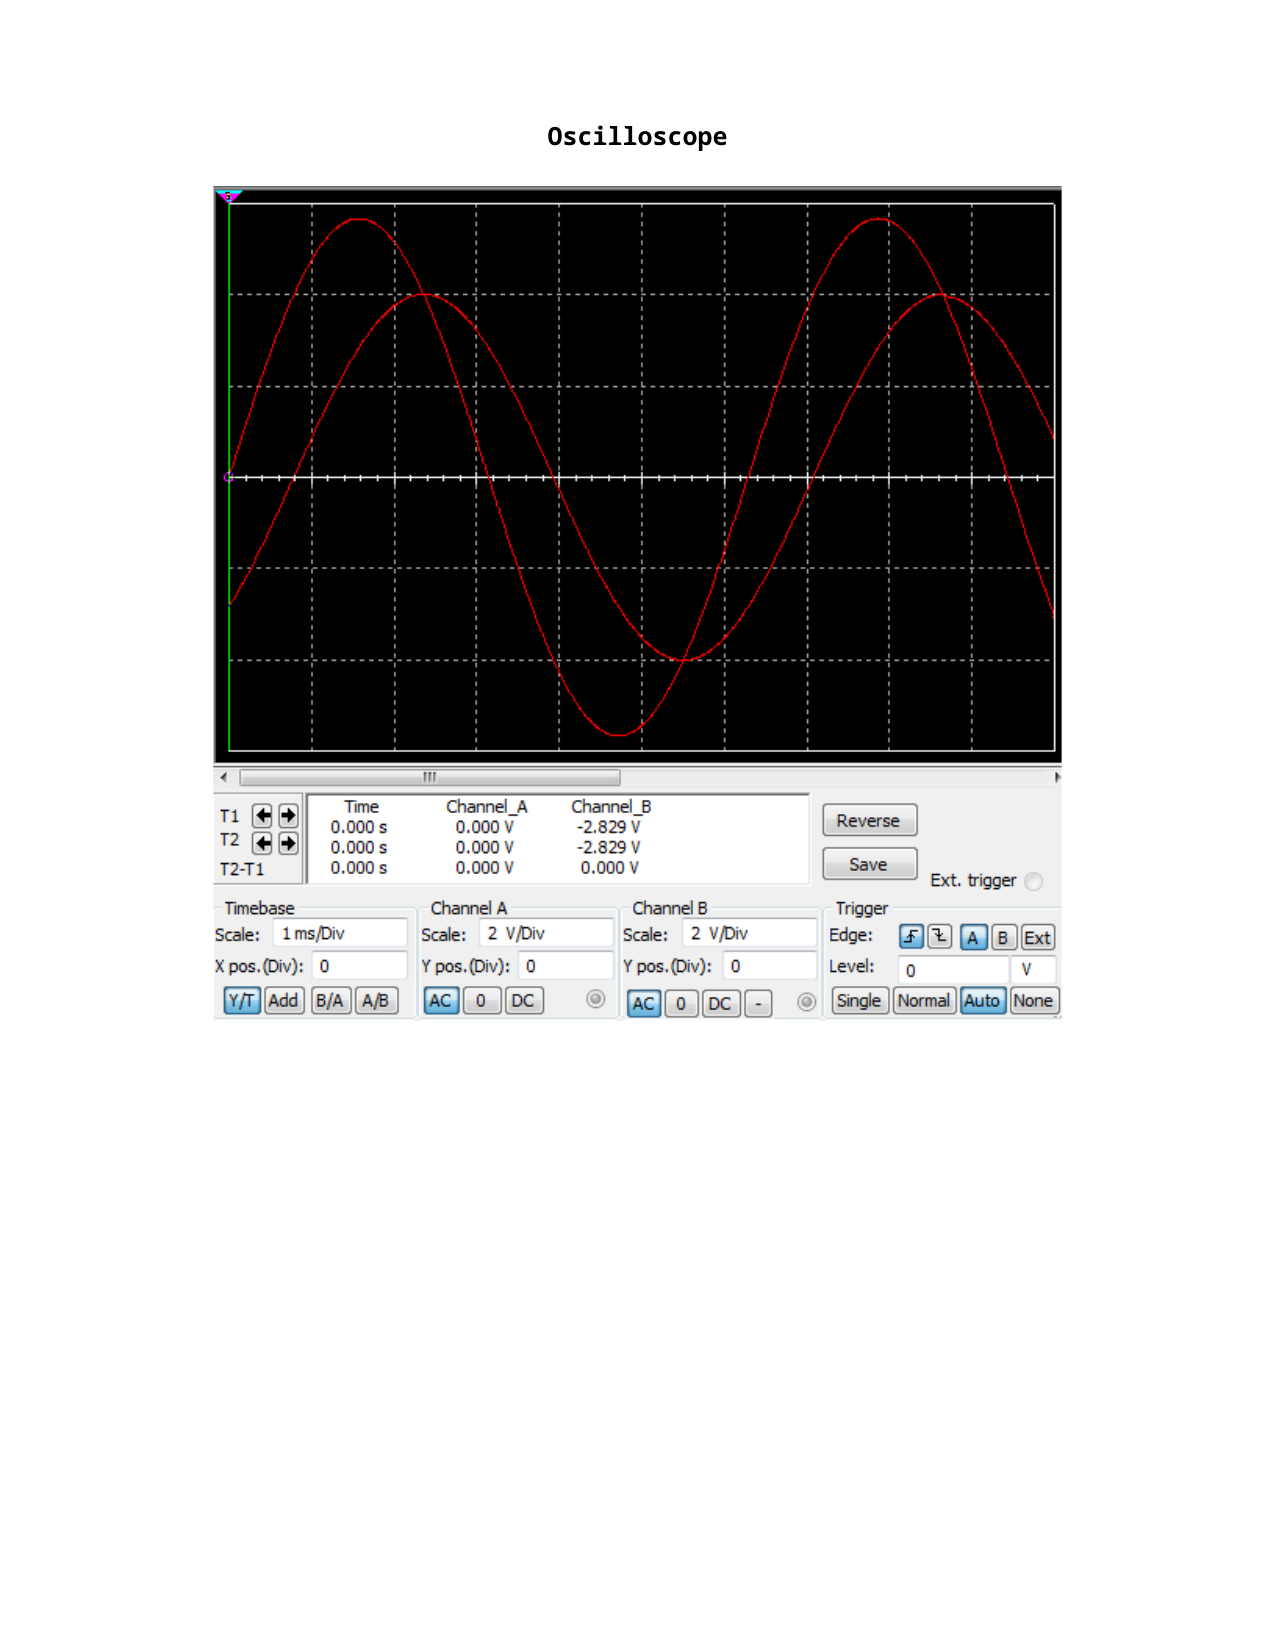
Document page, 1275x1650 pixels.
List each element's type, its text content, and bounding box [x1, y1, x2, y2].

text Oscilloscope [118, 118, 1157, 152]
picture [213, 186, 1062, 1021]
